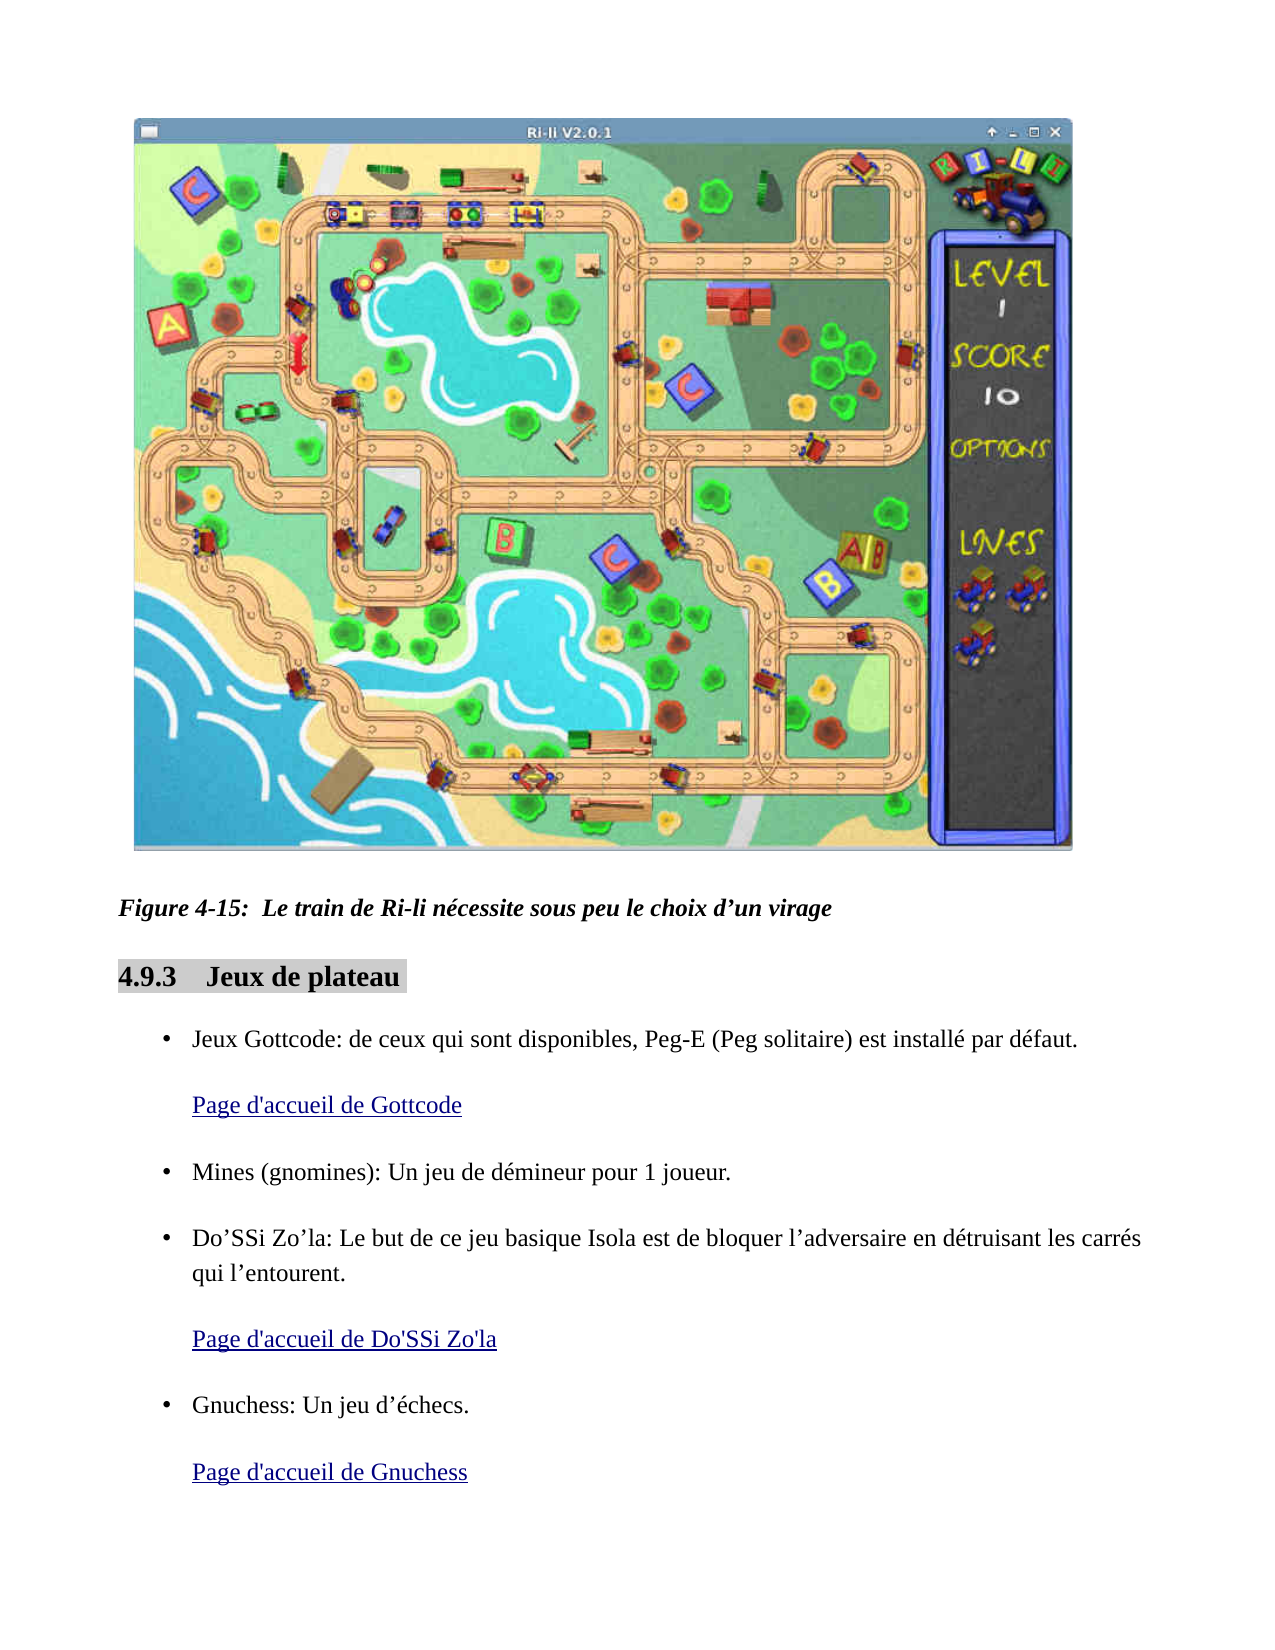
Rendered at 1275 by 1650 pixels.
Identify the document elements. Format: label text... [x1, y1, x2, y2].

list Page d'accueil de Gnuchess [162, 1457, 1157, 1486]
list Page d'accueil de Do'SSi Zo'la [162, 1324, 1157, 1353]
picture [133, 118, 1073, 851]
list Mines (gnomines): Un jeu de démineur pour 1 joueur. [162, 1157, 1157, 1186]
text Figure 4-15: Le train de Ri-li nécessite sous peu le choix d’un virage [118, 893, 1157, 922]
list Page d'accueil de Gottcode [162, 1091, 1157, 1119]
list Jeux Gottcode: de ceux qui sont disponibles, Peg-E (Peg solitaire) est installé par défaut. [162, 1024, 1157, 1053]
list Do’SSi Zo’la: Le but de ce jeu basique Isola est de bloquer l’adversaire en détruisant les carrés qui l’entourent. [162, 1223, 1157, 1286]
list Gnuchess: Un jeu d’échecs. [162, 1390, 1157, 1419]
subtitle 4.9.3 Jeux de plateau [407, 959, 1157, 993]
